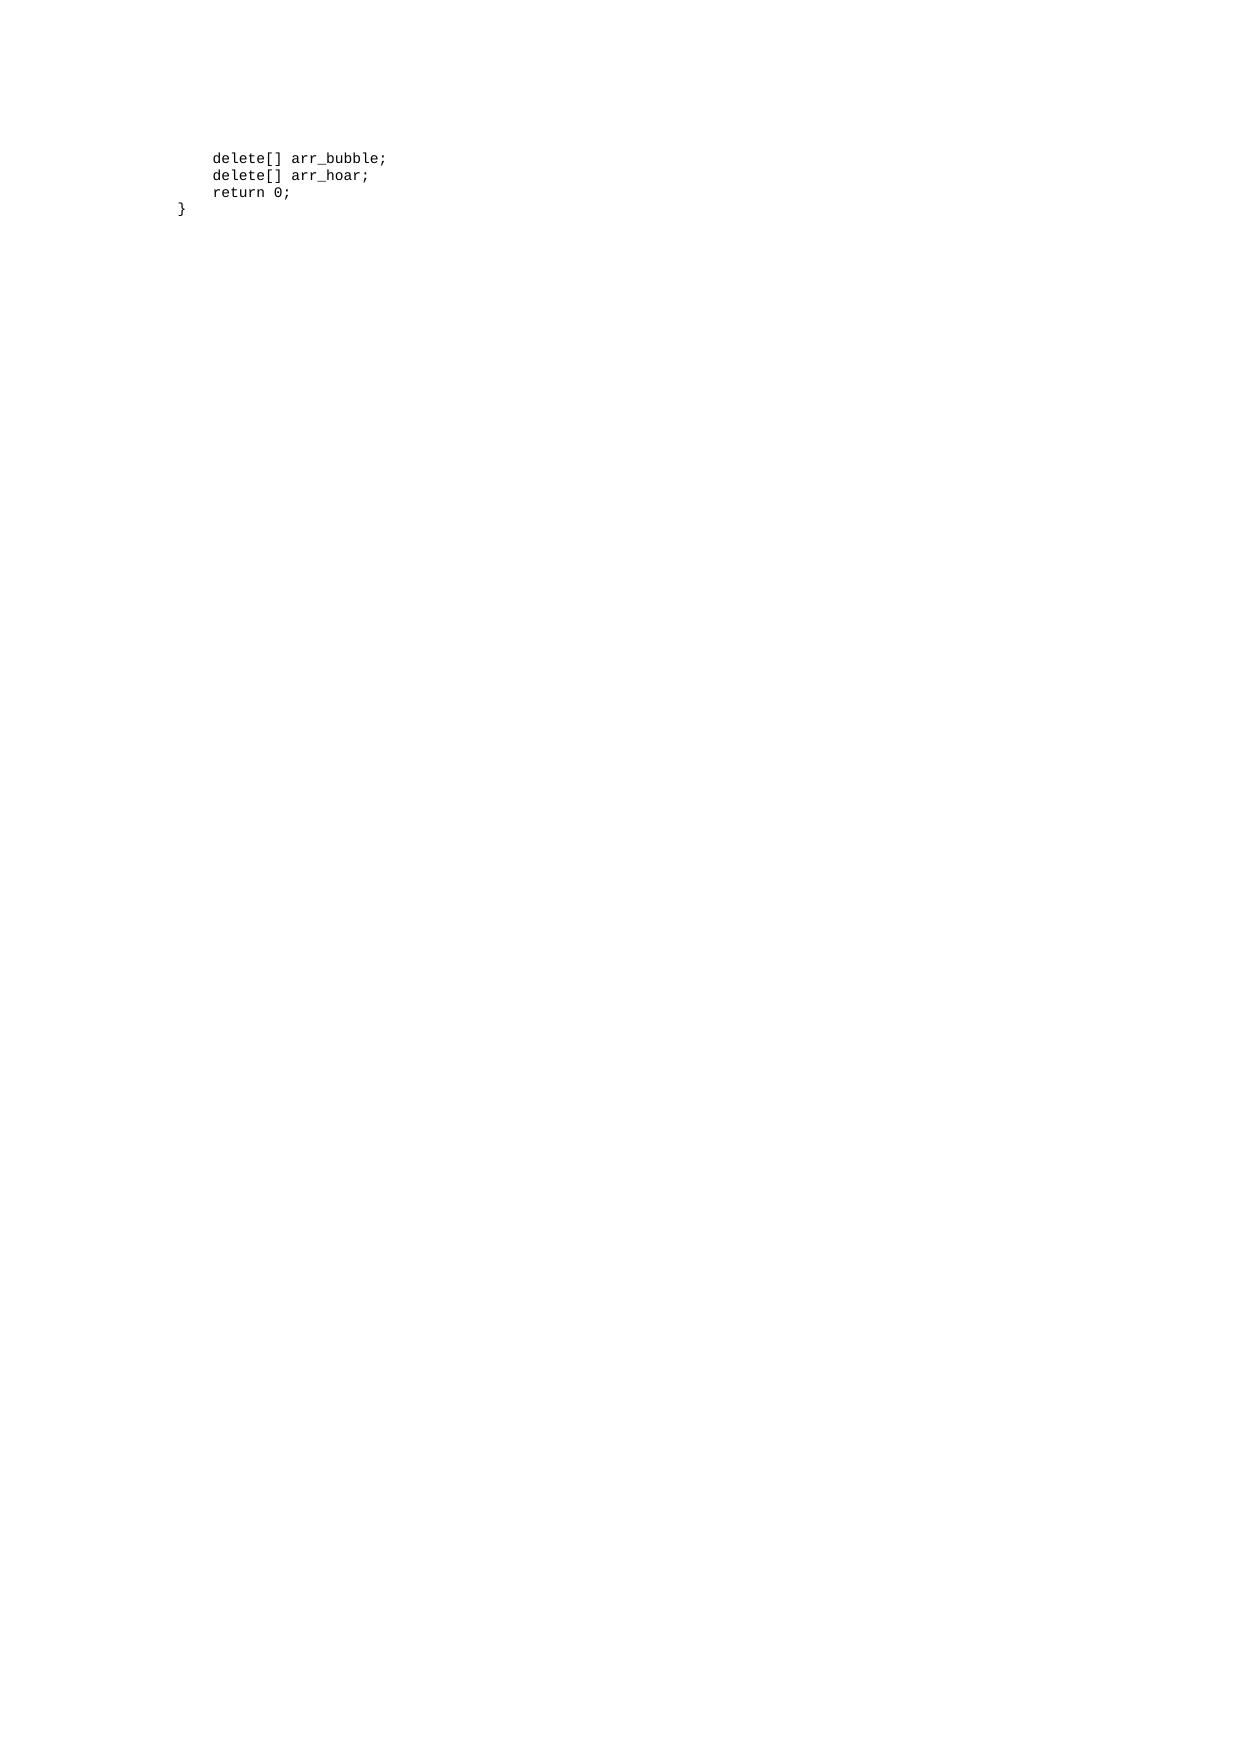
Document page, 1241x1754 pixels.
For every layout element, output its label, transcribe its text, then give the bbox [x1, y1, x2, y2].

text return 0; [177, 185, 1152, 201]
text delete[] arr_hoar; [177, 168, 1152, 185]
text } [177, 201, 1152, 218]
text delete[] arr_bubble; [177, 152, 1152, 168]
